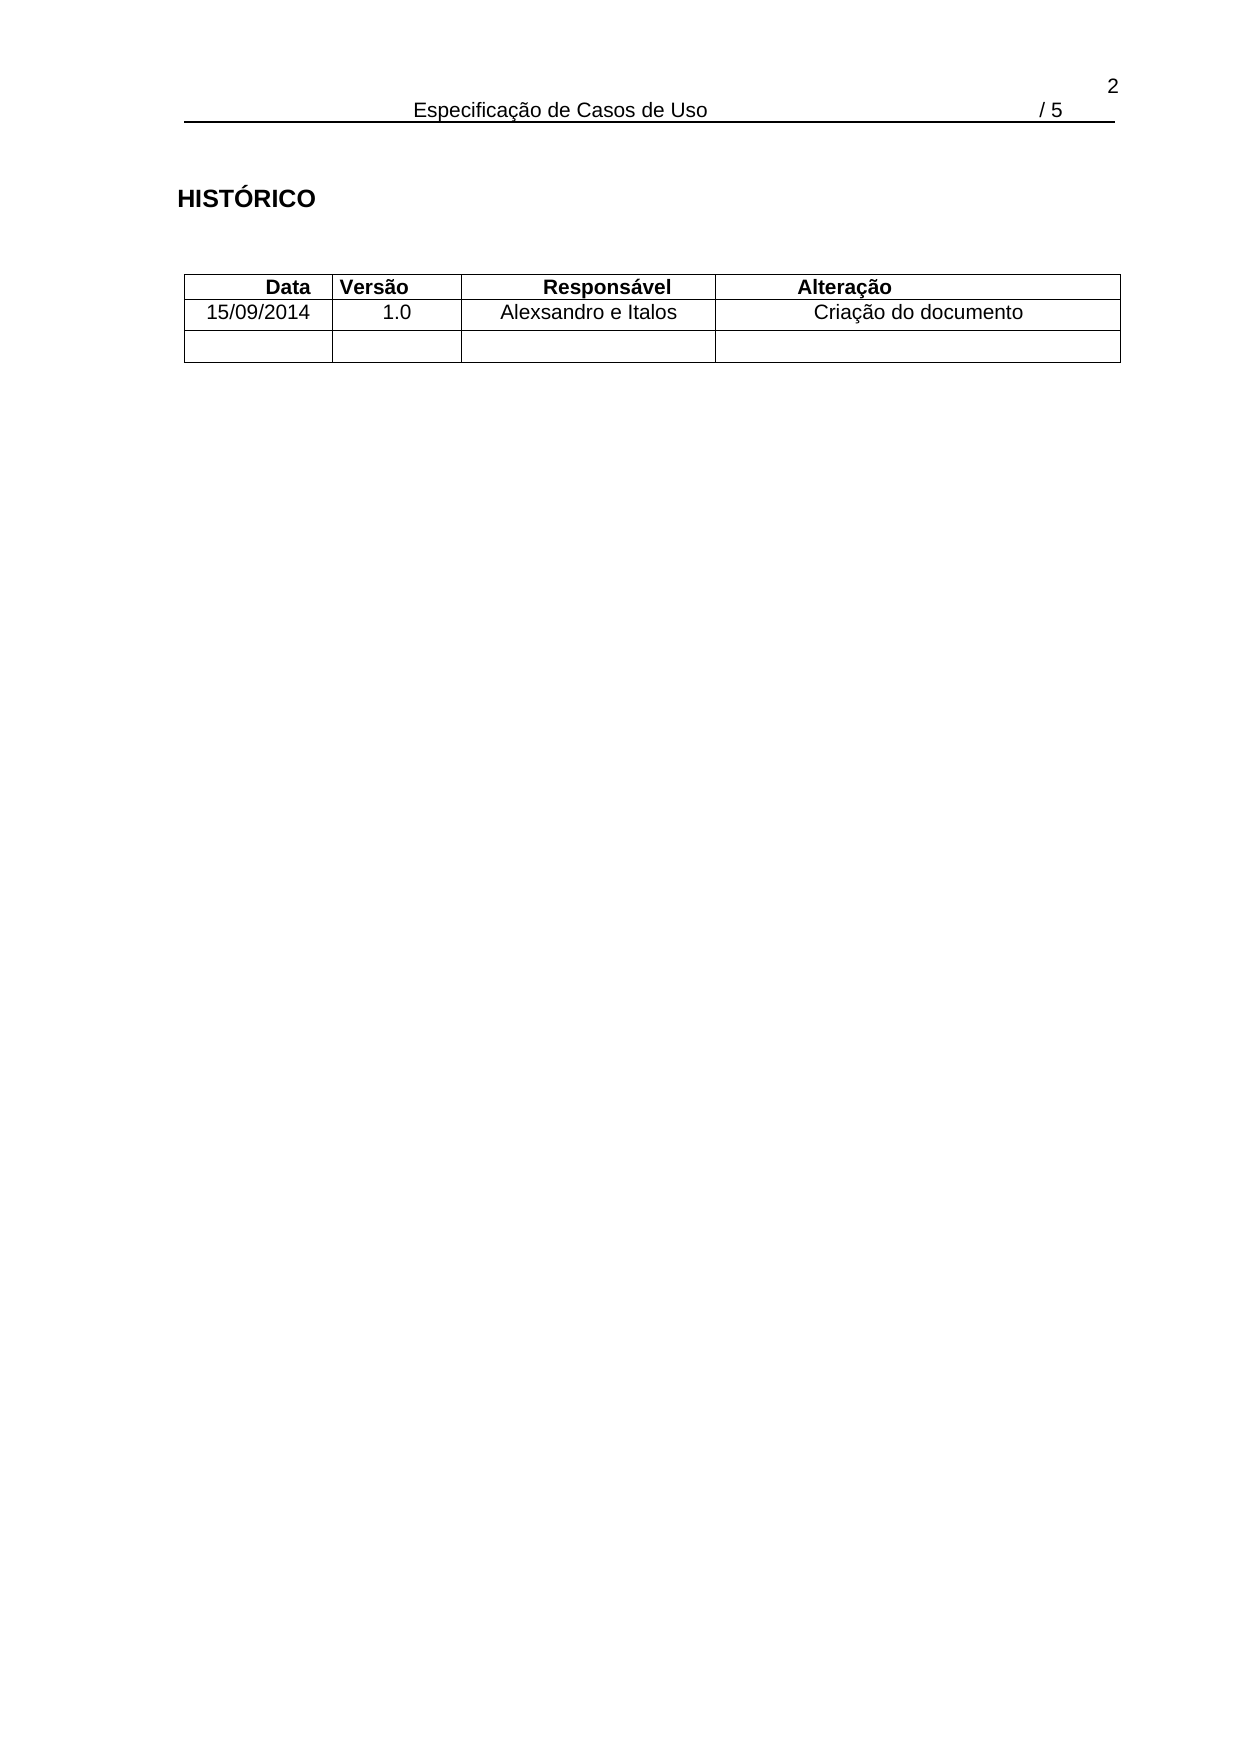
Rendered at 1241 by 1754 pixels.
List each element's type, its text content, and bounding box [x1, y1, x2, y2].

table_cell [716, 331, 1120, 362]
table_cell [333, 331, 461, 362]
table_header Responsável [462, 275, 715, 299]
table_header Data [185, 275, 332, 299]
table_header Alteração [716, 275, 1120, 299]
table_header Versão [333, 275, 461, 299]
table_cell [185, 331, 332, 362]
table_cell 15/09/2014 [185, 300, 332, 330]
subtitle Histórico [177, 184, 1104, 213]
table_cell 1.0 [333, 300, 461, 330]
table_cell Alexsandro e Italos [462, 300, 715, 330]
table_cell Criação do documento [716, 300, 1120, 330]
table_cell [462, 331, 715, 362]
